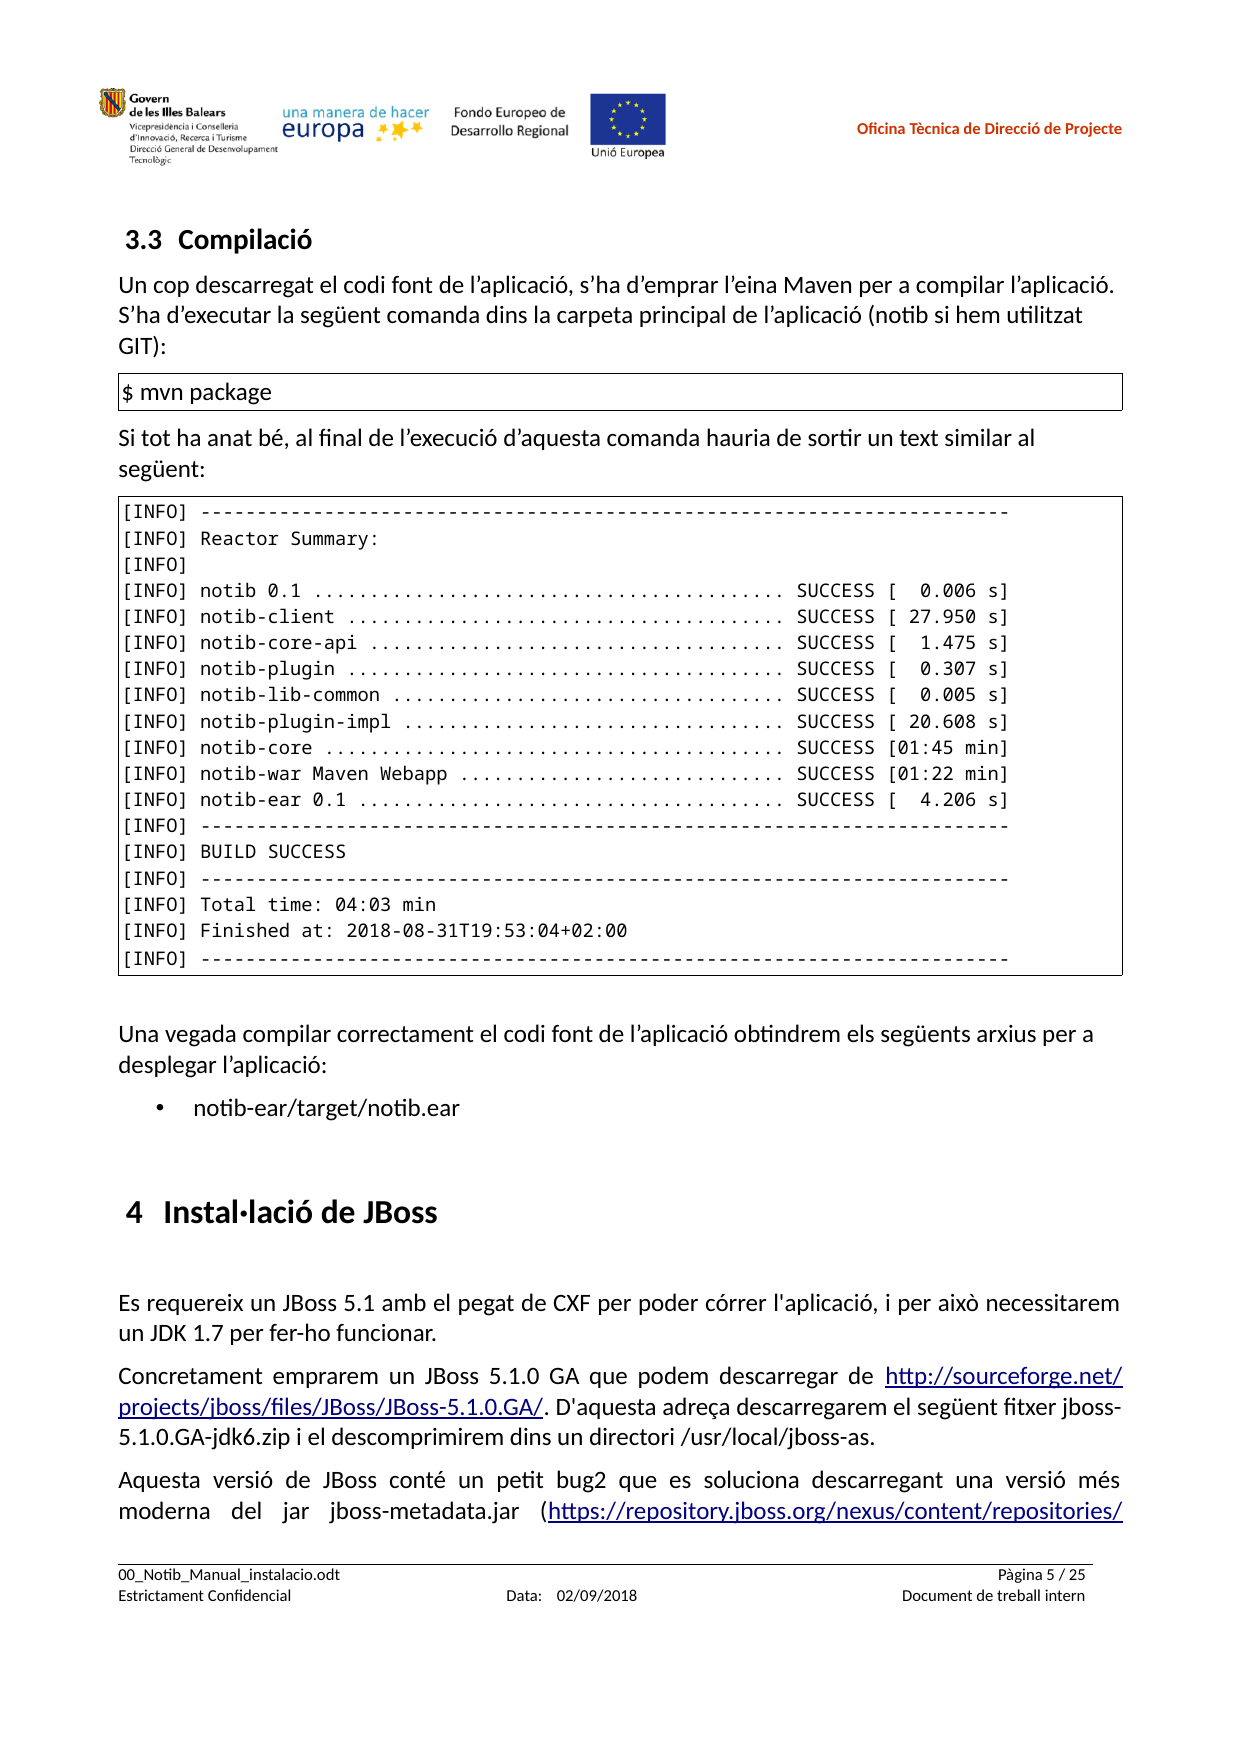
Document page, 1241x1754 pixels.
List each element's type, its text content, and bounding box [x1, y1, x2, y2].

text [INFO] ------------------------------------------------------------------------ [119, 809, 1122, 836]
text Un cop descarregat el codi font de l’aplicació, s’ha d’emprar l’eina Maven per a compilar l’aplicació. S’ha d’executar la següent comanda dins la carpeta principal de l’aplicació (notib si hem utilitzat GIT): [118, 269, 1122, 361]
text [INFO] notib-lib-common ................................... SUCCESS [ 0.005 s] [119, 679, 1122, 705]
subtitle Compilació [118, 221, 1122, 257]
text [INFO] ------------------------------------------------------------------------ [119, 862, 1122, 888]
text [INFO] notib-war Maven Webapp ............................. SUCCESS [01:22 min] [119, 757, 1122, 783]
text [INFO] notib-core-api ..................................... SUCCESS [ 1.475 s] [119, 626, 1122, 653]
text Si tot ha anat bé, al final de l’execució d’aquesta comanda hauria de sortir un text similar al següent: [118, 422, 1122, 483]
picture [99, 87, 668, 166]
text [INFO] BUILD SUCCESS [119, 836, 1122, 862]
text Una vegada compilar correctament el codi font de l’aplicació obtindrem els següents arxius per a desplegar l’aplicació: [118, 1018, 1122, 1079]
text [INFO] Finished at: 2018-08-31T19:53:04+02:00 [119, 914, 1122, 940]
text Aquesta versió de JBoss conté un petit bug2 que es soluciona descarregant una versió més moderna del jar jboss-metadata.jar (https://repository.jboss.org/nexus/content/repositories/ [118, 1464, 1122, 1526]
list notib-ear/target/notib.ear [156, 1092, 1122, 1122]
text Concretament emprarem un JBoss 5.1.0 GA que podem descarregar de http://sourceforge.net/ projects/jboss/files/JBoss/JBoss-5.1.0.GA/. D'aquesta adreça descarregarem el següent fitxer jboss-5.1.0.GA-jdk6.zip i el descomprimirem dins un directori /usr/local/jboss-as. [118, 1360, 1122, 1452]
text [INFO] notib 0.1 .......................................... SUCCESS [ 0.006 s] [119, 574, 1122, 600]
text [INFO] notib-plugin-impl .................................. SUCCESS [ 20.608 s] [119, 705, 1122, 731]
text [INFO] Total time: 04:03 min [119, 888, 1122, 914]
text $ mvn package [119, 374, 1122, 410]
text [INFO] notib-ear 0.1 ...................................... SUCCESS [ 4.206 s] [119, 783, 1122, 809]
text [INFO] notib-client ....................................... SUCCESS [ 27.950 s] [119, 600, 1122, 626]
text [INFO] notib-core ......................................... SUCCESS [01:45 min] [119, 731, 1122, 757]
text [INFO] Reactor Summary: [119, 522, 1122, 548]
text [INFO] ------------------------------------------------------------------------ [119, 940, 1122, 975]
text [INFO] ------------------------------------------------------------------------ [119, 497, 1122, 522]
text Es requereix un JBoss 5.1 amb el pegat de CXF per poder córrer l'aplicació, i per això necessitarem un JDK 1.7 per fer-ho funcionar. [118, 1287, 1122, 1348]
text [INFO] [119, 548, 1122, 574]
subtitle Instal·lació de JBoss [118, 1190, 1122, 1231]
text [INFO] notib-plugin ....................................... SUCCESS [ 0.307 s] [119, 653, 1122, 679]
